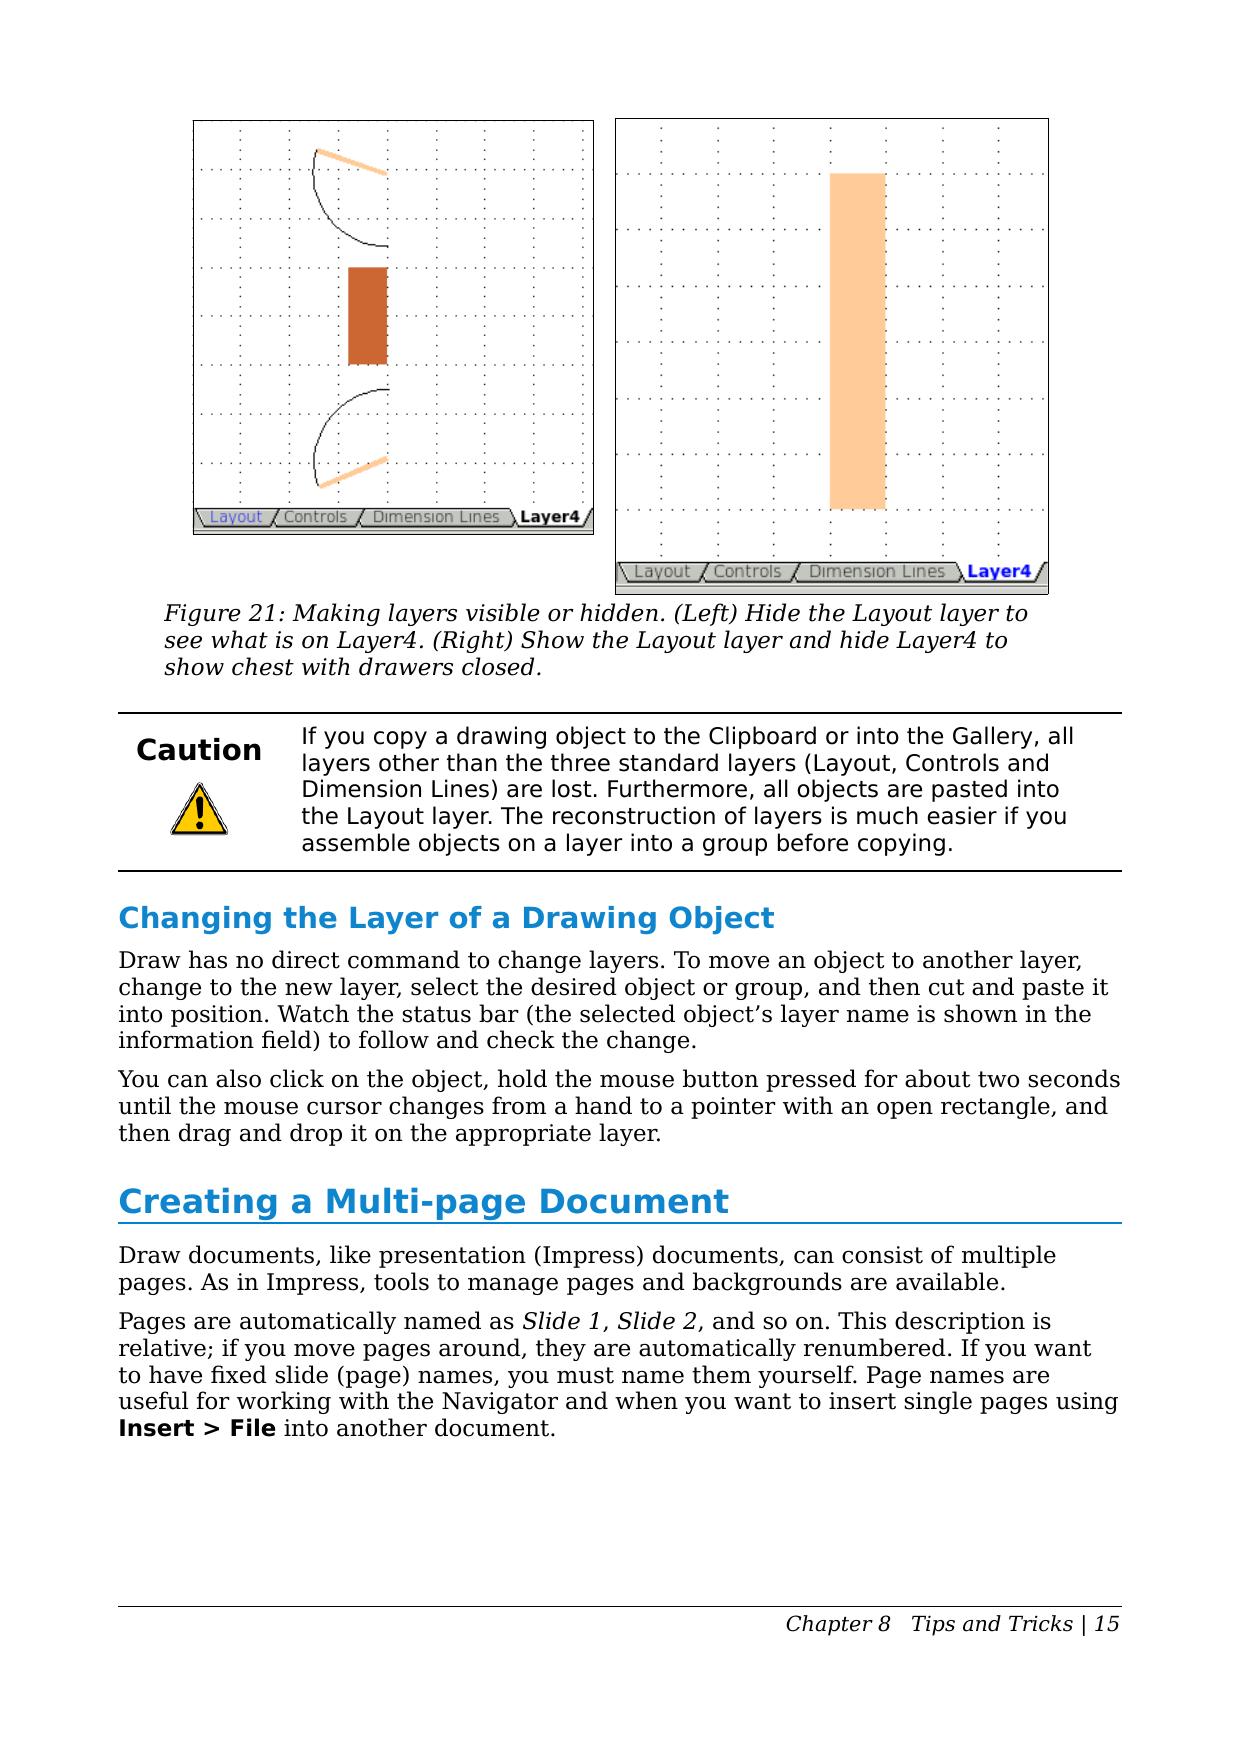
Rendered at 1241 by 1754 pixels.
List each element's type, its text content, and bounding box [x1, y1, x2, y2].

subtitle Changing the Layer of a Drawing Object [118, 901, 1122, 935]
text You can also click on the object, hold the mouse button pressed for about two seconds until the mouse cursor changes from a hand to a pointer with an open rectangle, and then drag and drop it on the appropriate layer. [118, 1067, 1122, 1147]
picture [166, 779, 232, 839]
picture [194, 121, 593, 534]
text Pages are automatically named as Slide 1, Slide 2, and so on. This description is relative; if you move pages around, they are automatically renumbered. If you want to have fixed slide (page) names, you must name them yourself. Page names are useful for working with the Navigator and when you want to insert single pages using Insert > File into another document. [118, 1308, 1122, 1442]
subtitle Creating a Multi-page Document [118, 1183, 1122, 1222]
text Figure 21: Making layers visible or hidden. (Left) Hide the Layout layer to see what is on Layer4. (Right) Show the Layout layer and hide Layer4 to show chest with drawers closed. [164, 601, 1076, 681]
picture [616, 119, 1048, 594]
table_header If you copy a drawing object to the Clipboard or into the Gallery, all layers other than the three standard layers (Layout, Controls and Dimension Lines) are lost. Furthermore, all objects are pasted into the Layout layer. The reconstruction of layers is much easier if you assemble objects on a layer into a group before copying. [280, 714, 1122, 869]
table_header Caution [118, 714, 280, 869]
text Draw documents, like presentation (Impress) documents, can consist of multiple pages. As in Impress, tools to manage pages and backgrounds are available. [118, 1243, 1122, 1296]
text Draw has no direct command to change layers. To move an object to another layer, change to the new layer, select the desired object or group, and then cut and paste it into position. Watch the status bar (the selected object’s layer name is shown in the information field) to follow and check the change. [118, 947, 1122, 1054]
